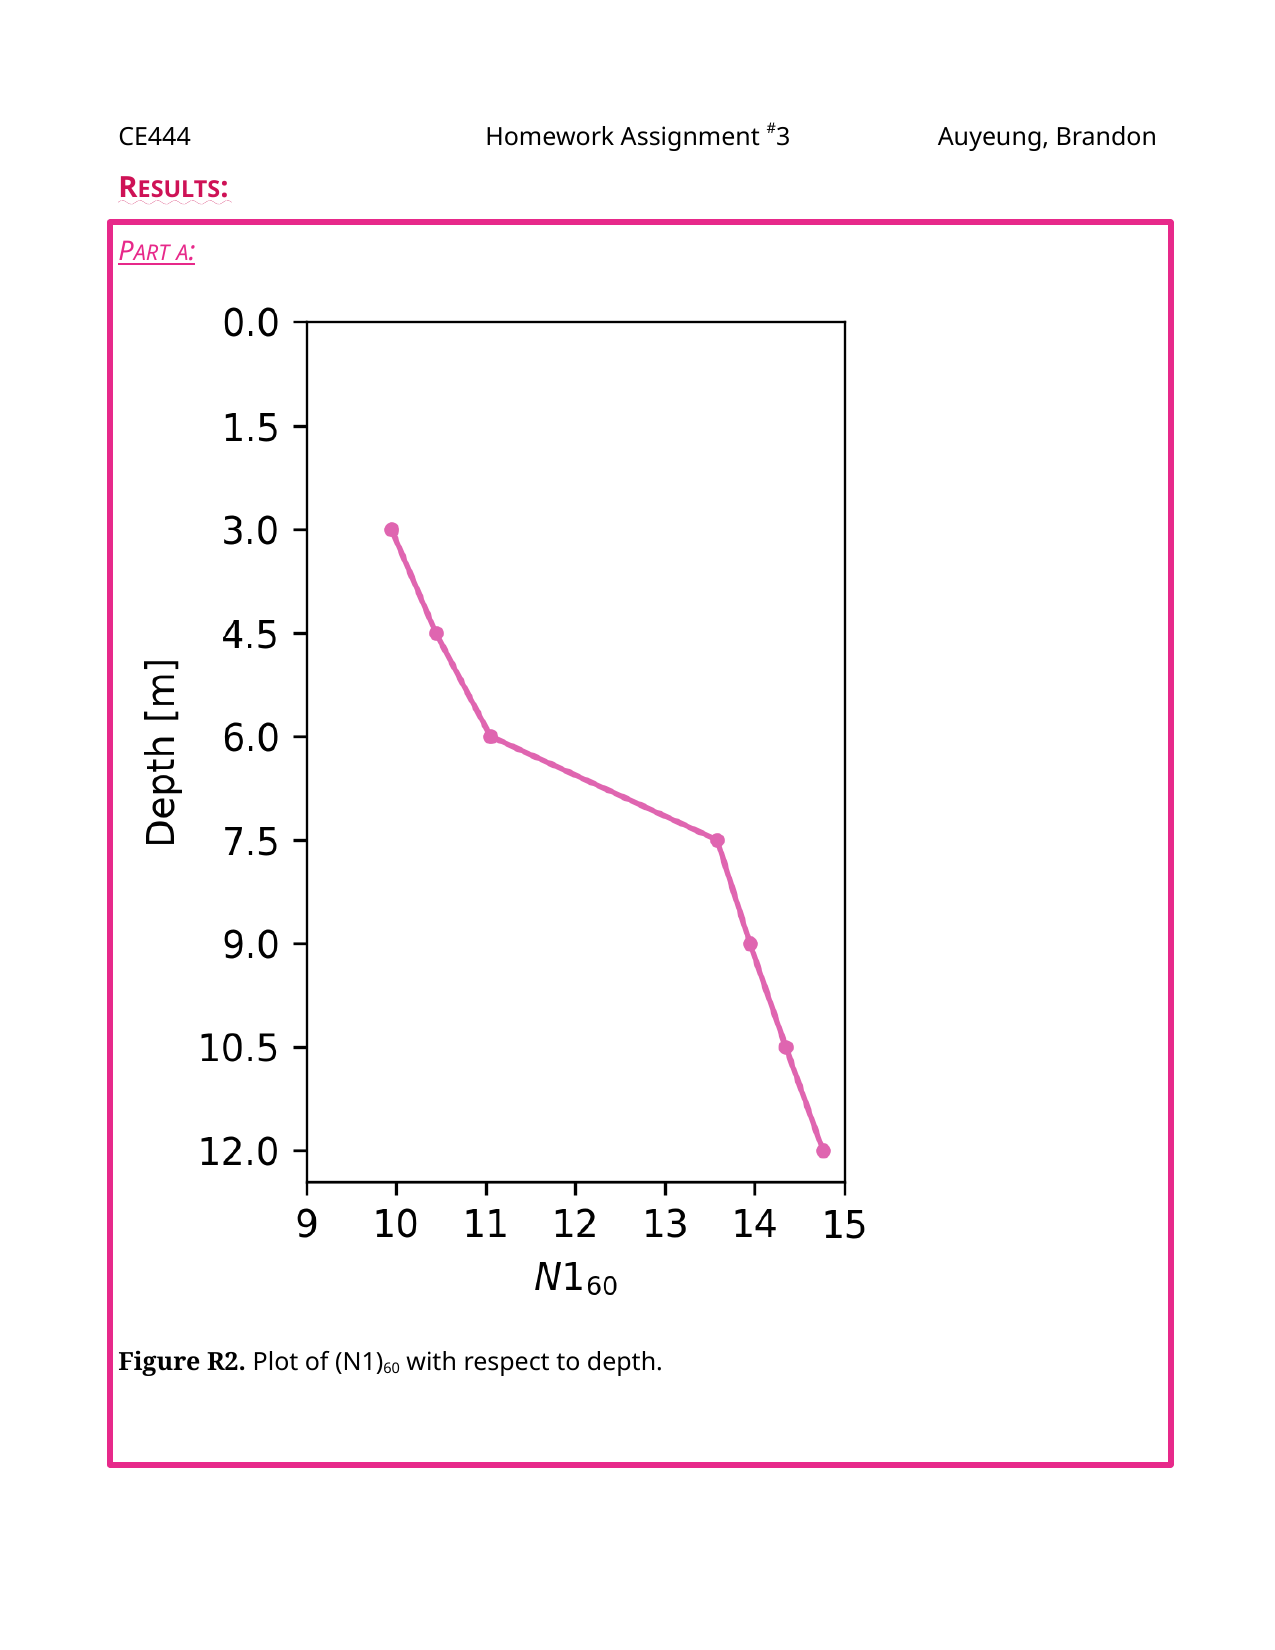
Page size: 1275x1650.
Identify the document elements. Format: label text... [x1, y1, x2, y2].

subtitle Results: [118, 167, 1157, 206]
text Figure R2. Plot of (N1)60 with respect to depth. [118, 1343, 1157, 1378]
picture [118, 280, 894, 1324]
subtitle Part a: [118, 231, 1157, 268]
